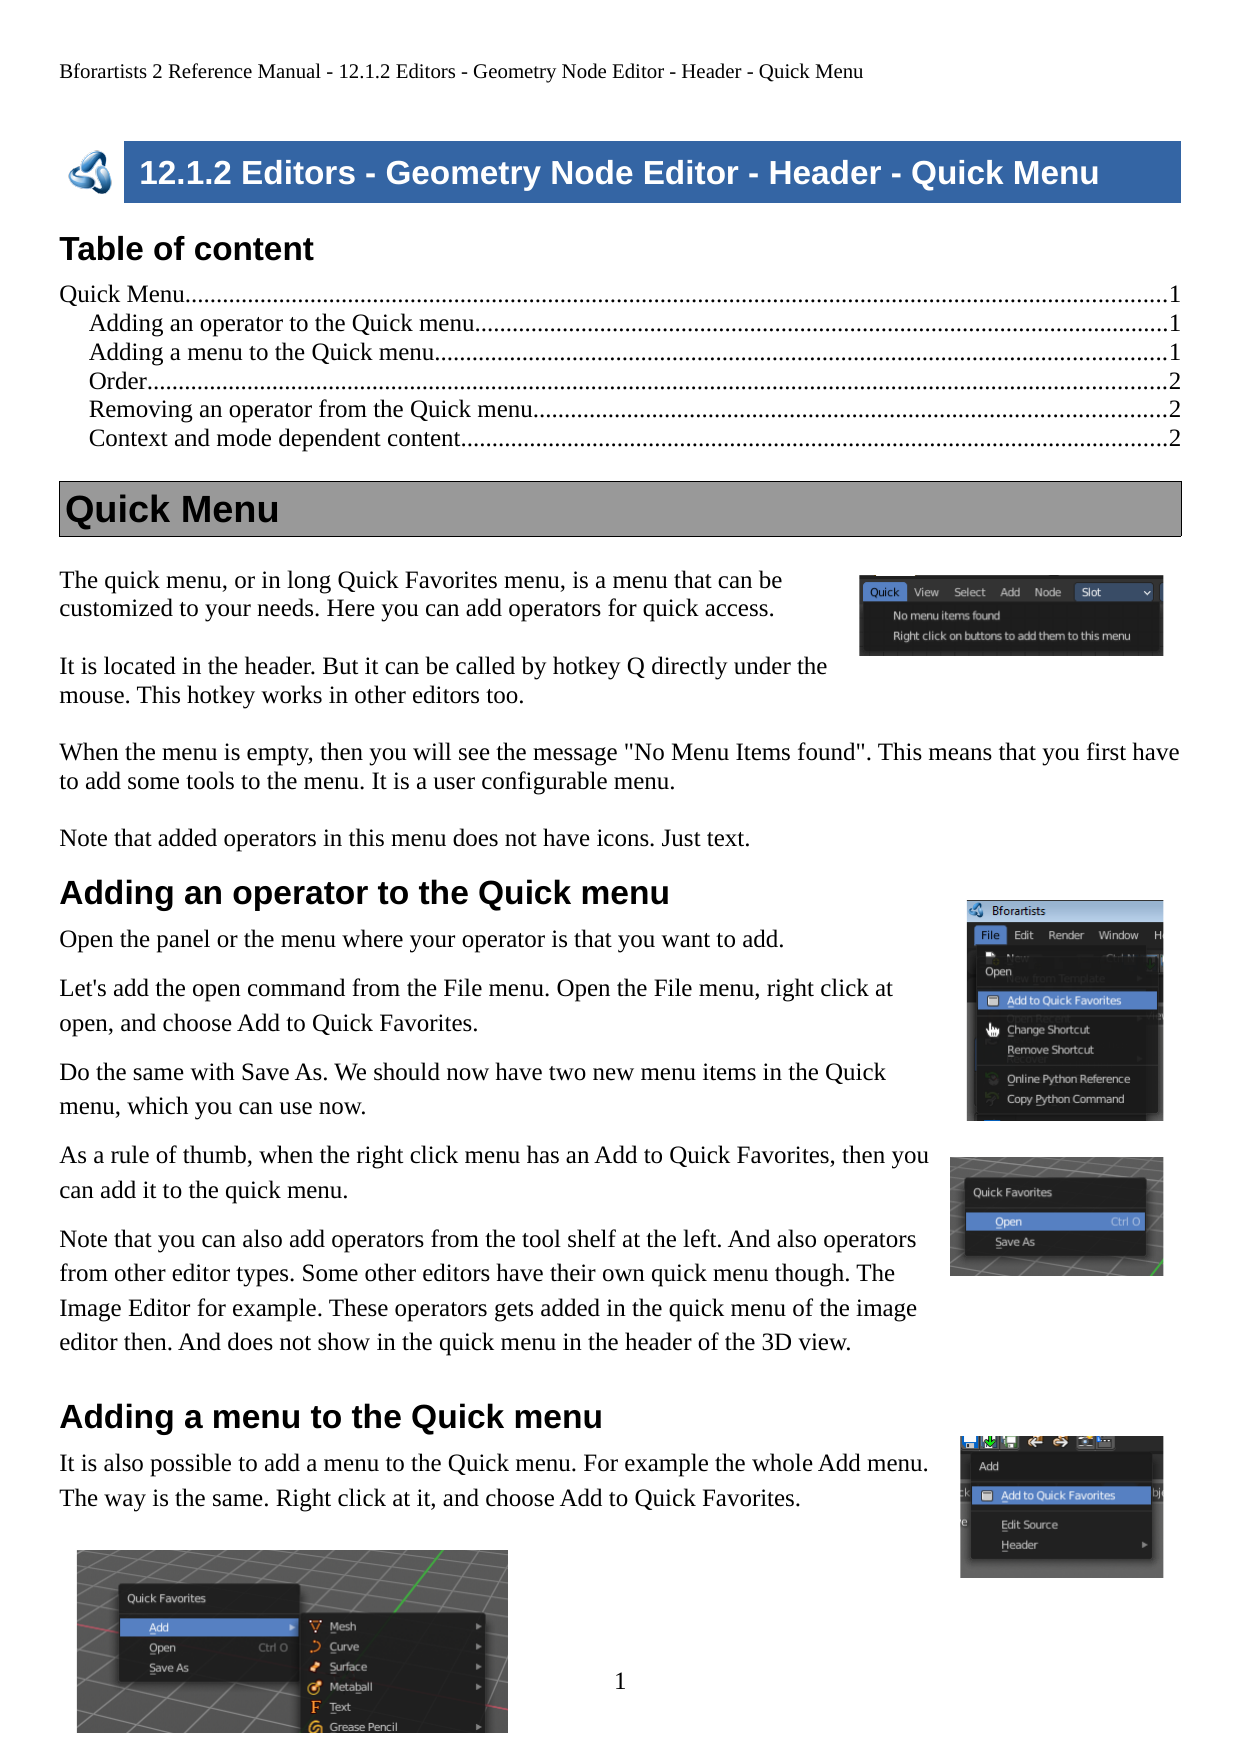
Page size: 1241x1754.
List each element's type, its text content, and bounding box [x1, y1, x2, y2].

text Open the panel or the menu where your operator is that you want to add. [59, 924, 966, 953]
subtitle Table of content [59, 228, 1181, 267]
text Removing an operator from the Quick menu 2 [88, 394, 1181, 423]
text Do the same with Save As. We should now have two new menu items in the Quick menu, which you can use now. [59, 1057, 966, 1120]
text It is located in the header. But it can be called by hotkey Q directly under the mouse. This hotkey works in other editors too. [59, 651, 1181, 708]
picture [960, 1436, 1164, 1578]
picture [950, 1157, 1164, 1276]
text Adding a menu to the Quick menu 1 [88, 337, 1181, 366]
text Let's add the open command from the File menu. Open the File menu, right click at open, and choose Add to Quick Favorites. [59, 973, 966, 1037]
text Note that added operators in this menu does not have icons. Just text. [59, 823, 1181, 852]
subtitle Adding a menu to the Quick menu [59, 1397, 1181, 1436]
table_header [59, 141, 124, 203]
text Note that you can also add operators from the tool shelf at the left. And also operators from other editor types. Some other editors have their own quick menu though. The Image Editor for example. These operators gets added in the quick menu of the image editor then. And does not show in the quick menu in the header of the 3D view. [59, 1224, 1181, 1356]
text Order 2 [88, 366, 1181, 394]
subtitle Adding an operator to the Quick menu [59, 873, 1181, 912]
text Adding an operator to the Quick menu 1 [88, 308, 1181, 337]
text Quick Menu 1 [59, 279, 1181, 308]
picture [859, 575, 1164, 656]
table_header 12.1.2 Editors - Geometry Node Editor - Header - Quick Menu [124, 141, 1181, 203]
picture [76, 1550, 508, 1733]
text Context and mode dependent content 2 [88, 423, 1181, 452]
picture [966, 900, 1164, 1121]
table_header Quick Menu [60, 482, 1181, 536]
text As a rule of thumb, when the right click menu has an Add to Quick Favorites, then you can add it to the quick menu. [59, 1140, 1181, 1204]
text It is also possible to add a menu to the Quick menu. For example the whole Add menu. The way is the same. Right click at it, and choose Add to Quick Favorites. [59, 1448, 960, 1512]
text When the menu is empty, then you will see the message "No Menu Items found". This means that you first have to add some tools to the menu. It is a user configurable menu. [59, 737, 1181, 795]
text The quick menu, or in long Quick Favorites menu, is a menu that can be customized to your needs. Here you can add operators for quick access. [59, 565, 1181, 622]
picture [65, 147, 114, 197]
